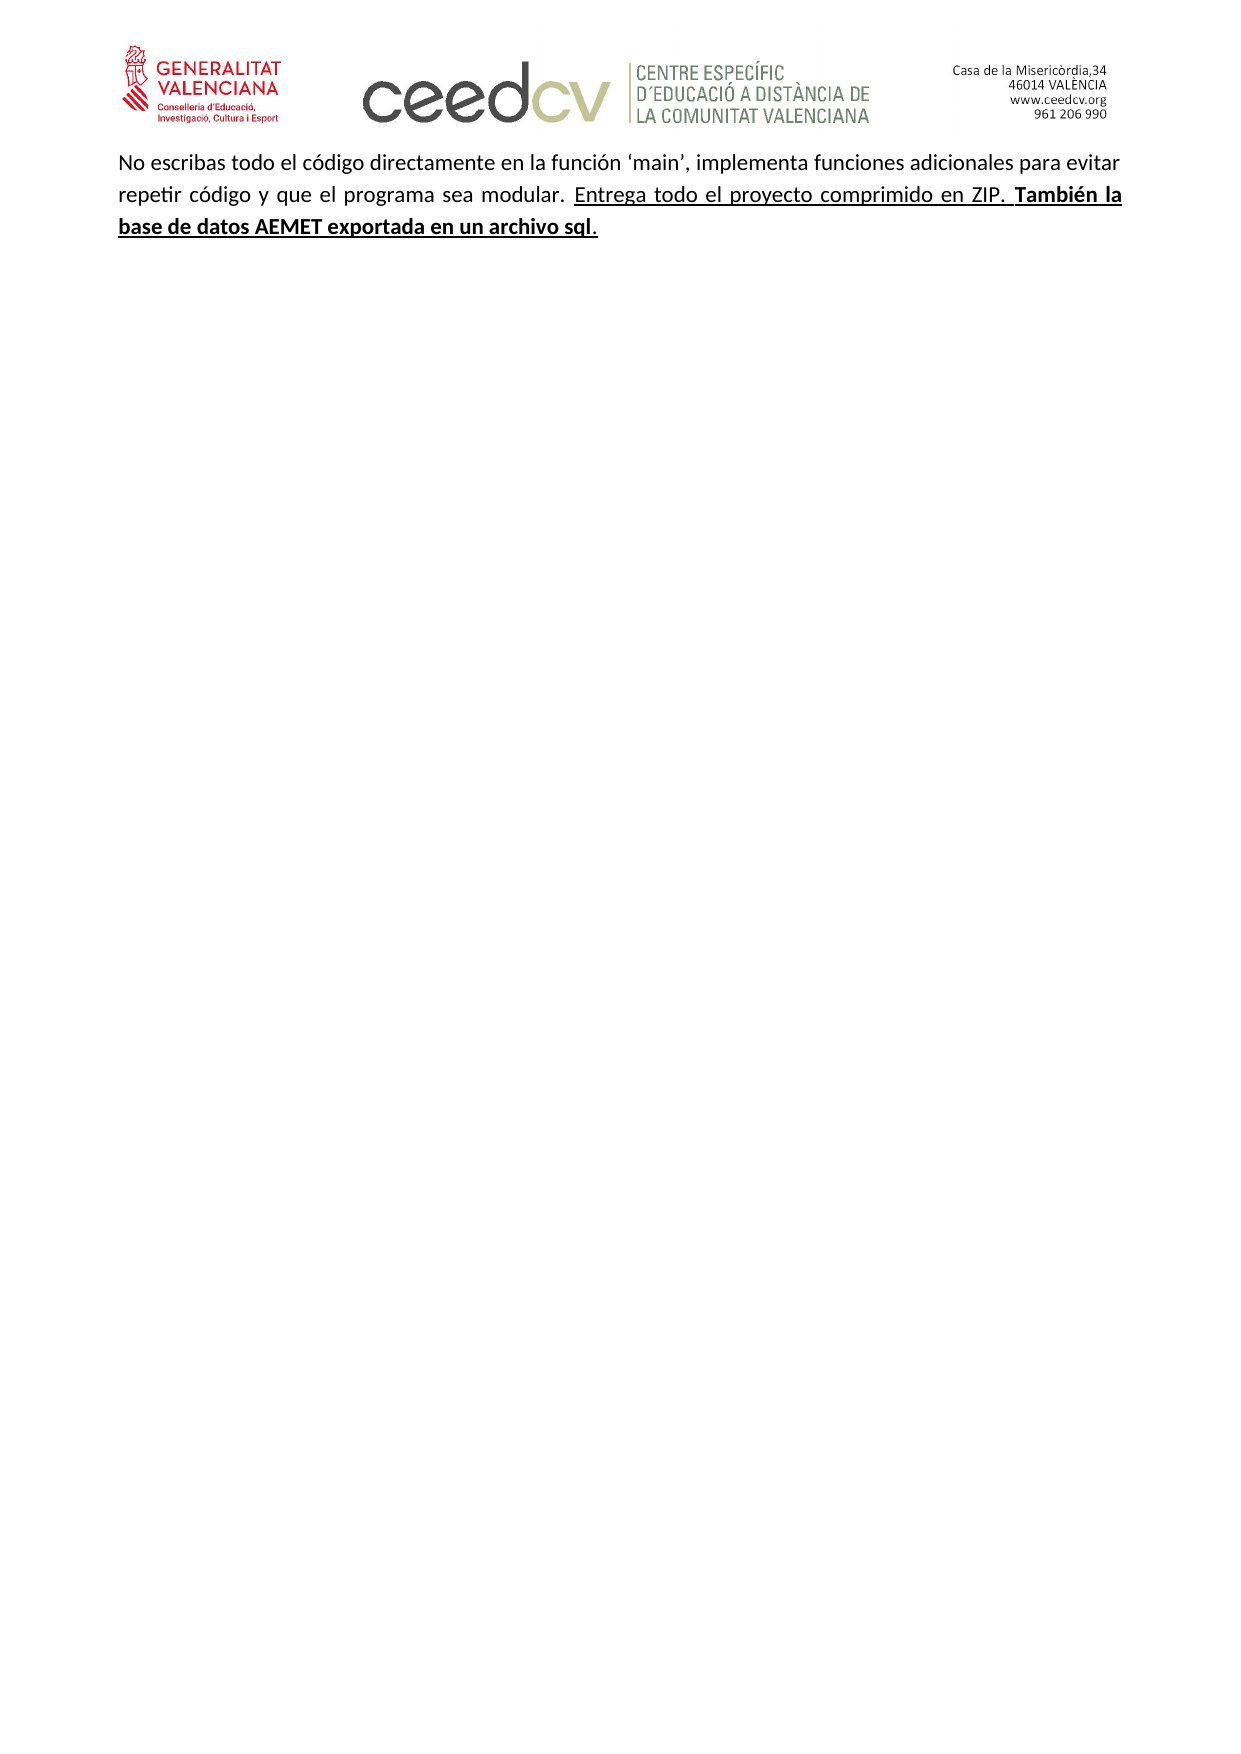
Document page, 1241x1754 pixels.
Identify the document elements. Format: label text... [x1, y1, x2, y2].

text No escribas todo el código directamente en la función ‘main’, implementa funciones adicionales para evitar repetir código y que el programa sea modular. Entrega todo el proyecto comprimido en ZIP. También la base de datos AEMET exportada en un archivo sql. [118, 148, 1122, 240]
picture [106, 21, 1129, 137]
